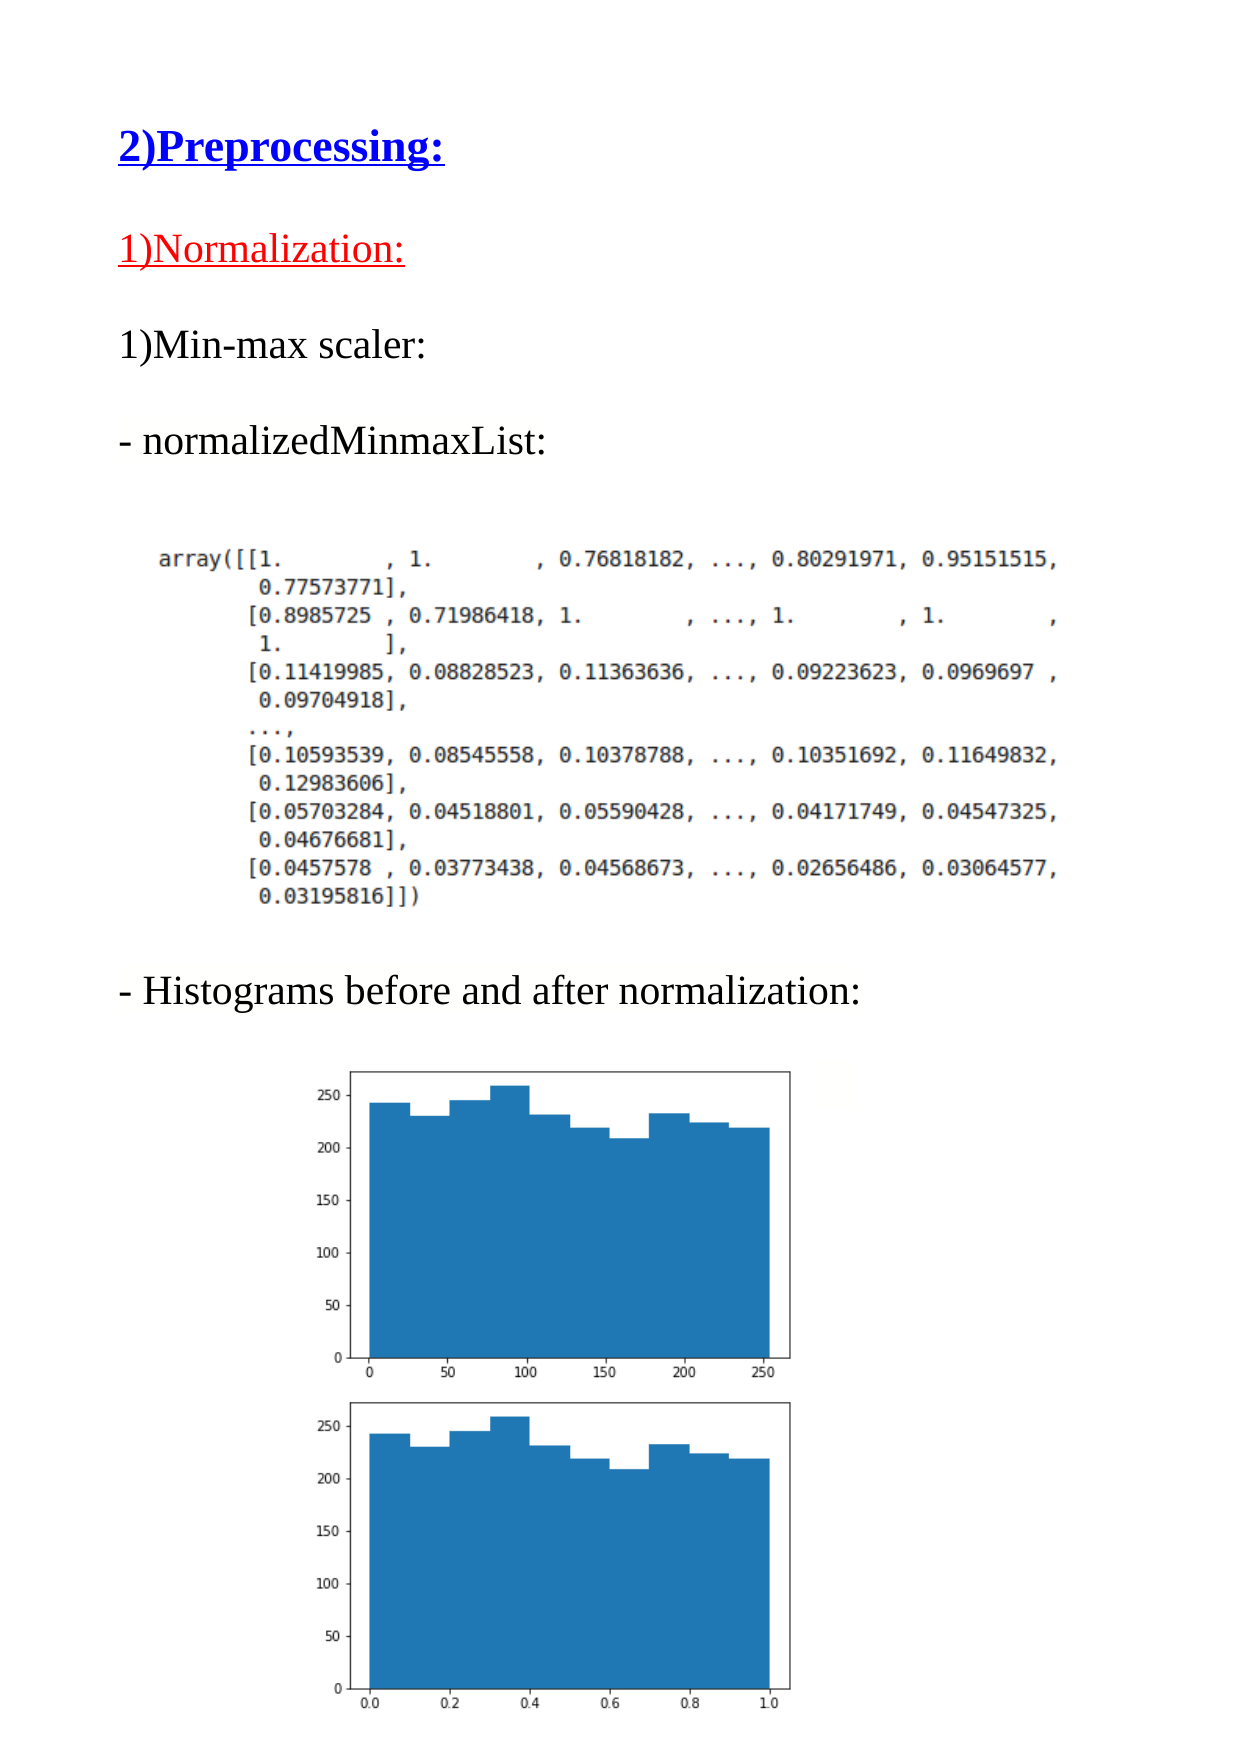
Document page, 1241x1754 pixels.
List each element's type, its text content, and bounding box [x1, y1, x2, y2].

picture [304, 1053, 811, 1724]
text 1)Min-max scaler: [118, 319, 1122, 367]
text 2)Preprocessing: [118, 118, 1122, 171]
text - normalizedMinmaxList: [118, 415, 1122, 463]
text 1)Normalization: [118, 223, 1122, 271]
text - Histograms before and after normalization: [118, 965, 1122, 1013]
picture [154, 540, 1086, 918]
